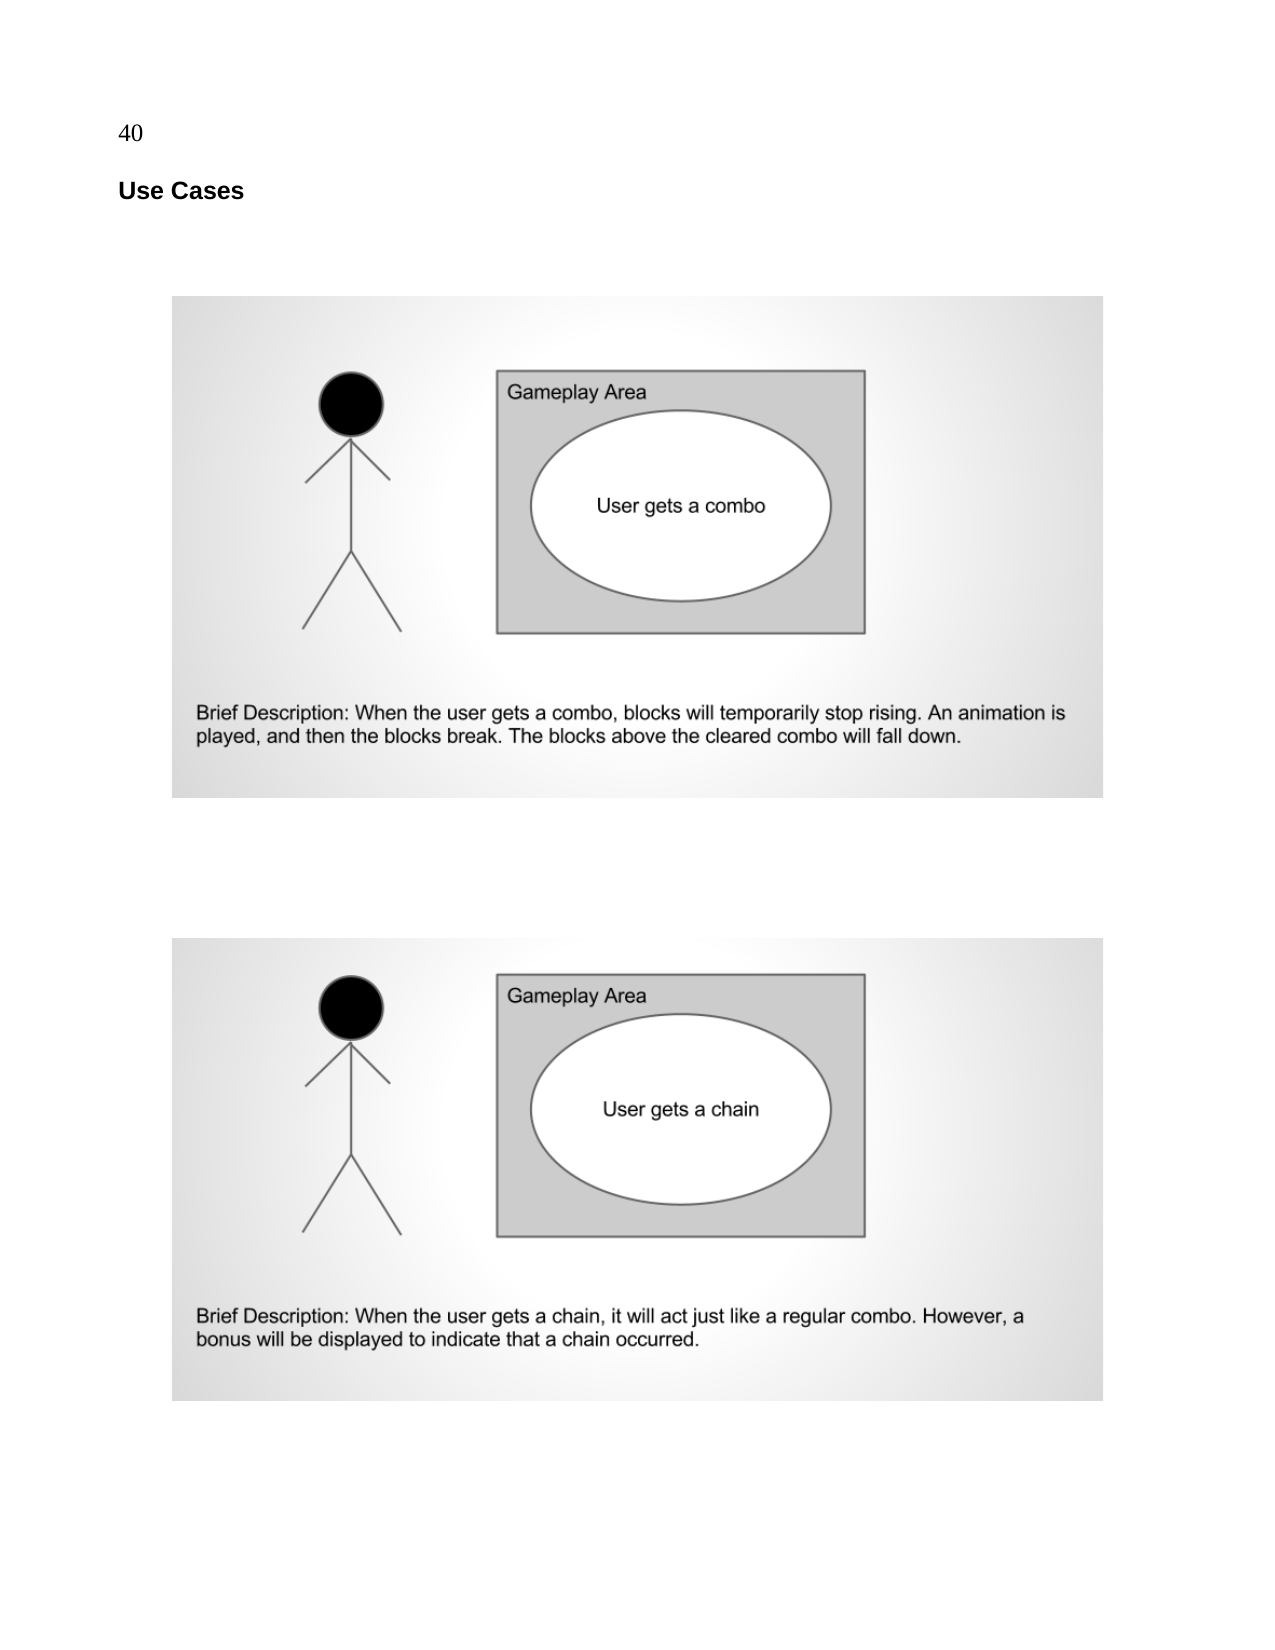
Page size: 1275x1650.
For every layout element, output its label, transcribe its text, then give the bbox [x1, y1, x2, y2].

picture [171, 938, 1104, 1401]
picture [171, 296, 1104, 798]
text Use Cases [118, 176, 1157, 205]
